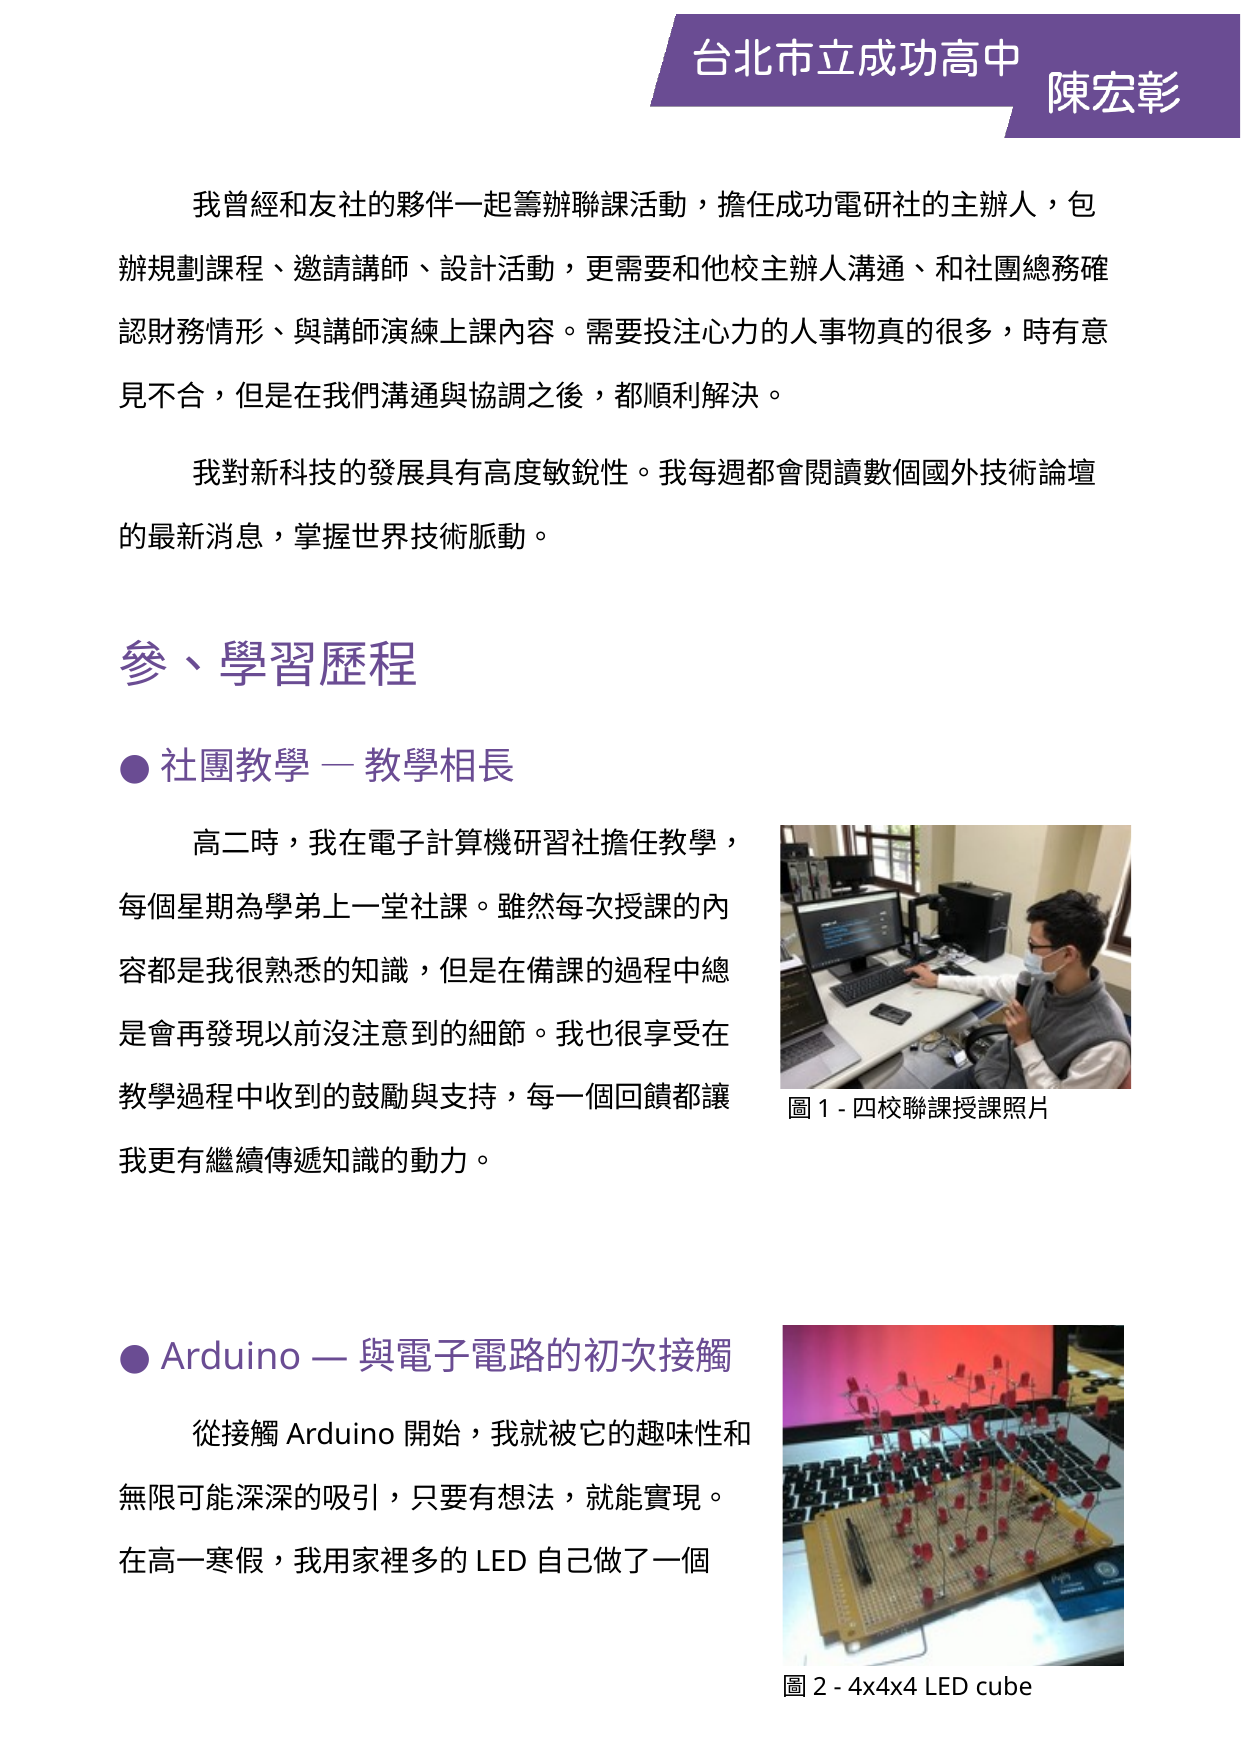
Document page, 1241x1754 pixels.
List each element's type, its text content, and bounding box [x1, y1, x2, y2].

picture [782, 1325, 1124, 1666]
picture [780, 825, 1132, 1089]
text 高二時，我在電子計算機研習社擔任教學，每個星期為學弟上一堂社課。雖然每次授課的內容都是我很熟悉的知識，但是在備課的過程中總是會再發現以前沒注意到的細節。我也很享受在教學過程中收到的鼓勵與支持，每一個回饋都讓我更有繼續傳遞知識的動力。 [118, 813, 1131, 1180]
picture [0, 0, 1241, 152]
text 我對新科技的發展具有高度敏銳性。我每週都會閱讀數個國外技術論壇的最新消息，掌握世界技術脈動。 [118, 450, 1122, 556]
text 從接觸 Arduino 開始，我就被它的趣味性和無限可能深深的吸引，只要有想法，就能實現。在高一寒假，我用家裡多的 LED 自己做了一個 [118, 1411, 782, 1580]
subtitle ● 社團教學 — 教學相長 [118, 736, 1122, 790]
text 我曾經和友社的夥伴一起籌辦聯課活動，擔任成功電研社的主辦人，包辦規劃課程、邀請講師、設計活動，更需要和他校主辦人溝通、和社團總務確認財務情形、與講師演練上課內容。需要投注心力的人事物真的很多，時有意見不合，但是在我們溝通與協調之後，都順利解決。 [118, 182, 1122, 414]
text 圖2 - 4x4x4 LED cube [783, 1666, 1124, 1702]
text 圖1 - 四校聯課授課照片 [780, 1089, 1131, 1125]
subtitle 參、學習歷程 [118, 624, 1122, 697]
subtitle ● Arduino — 與電子電路的初次接觸 [118, 1326, 782, 1381]
